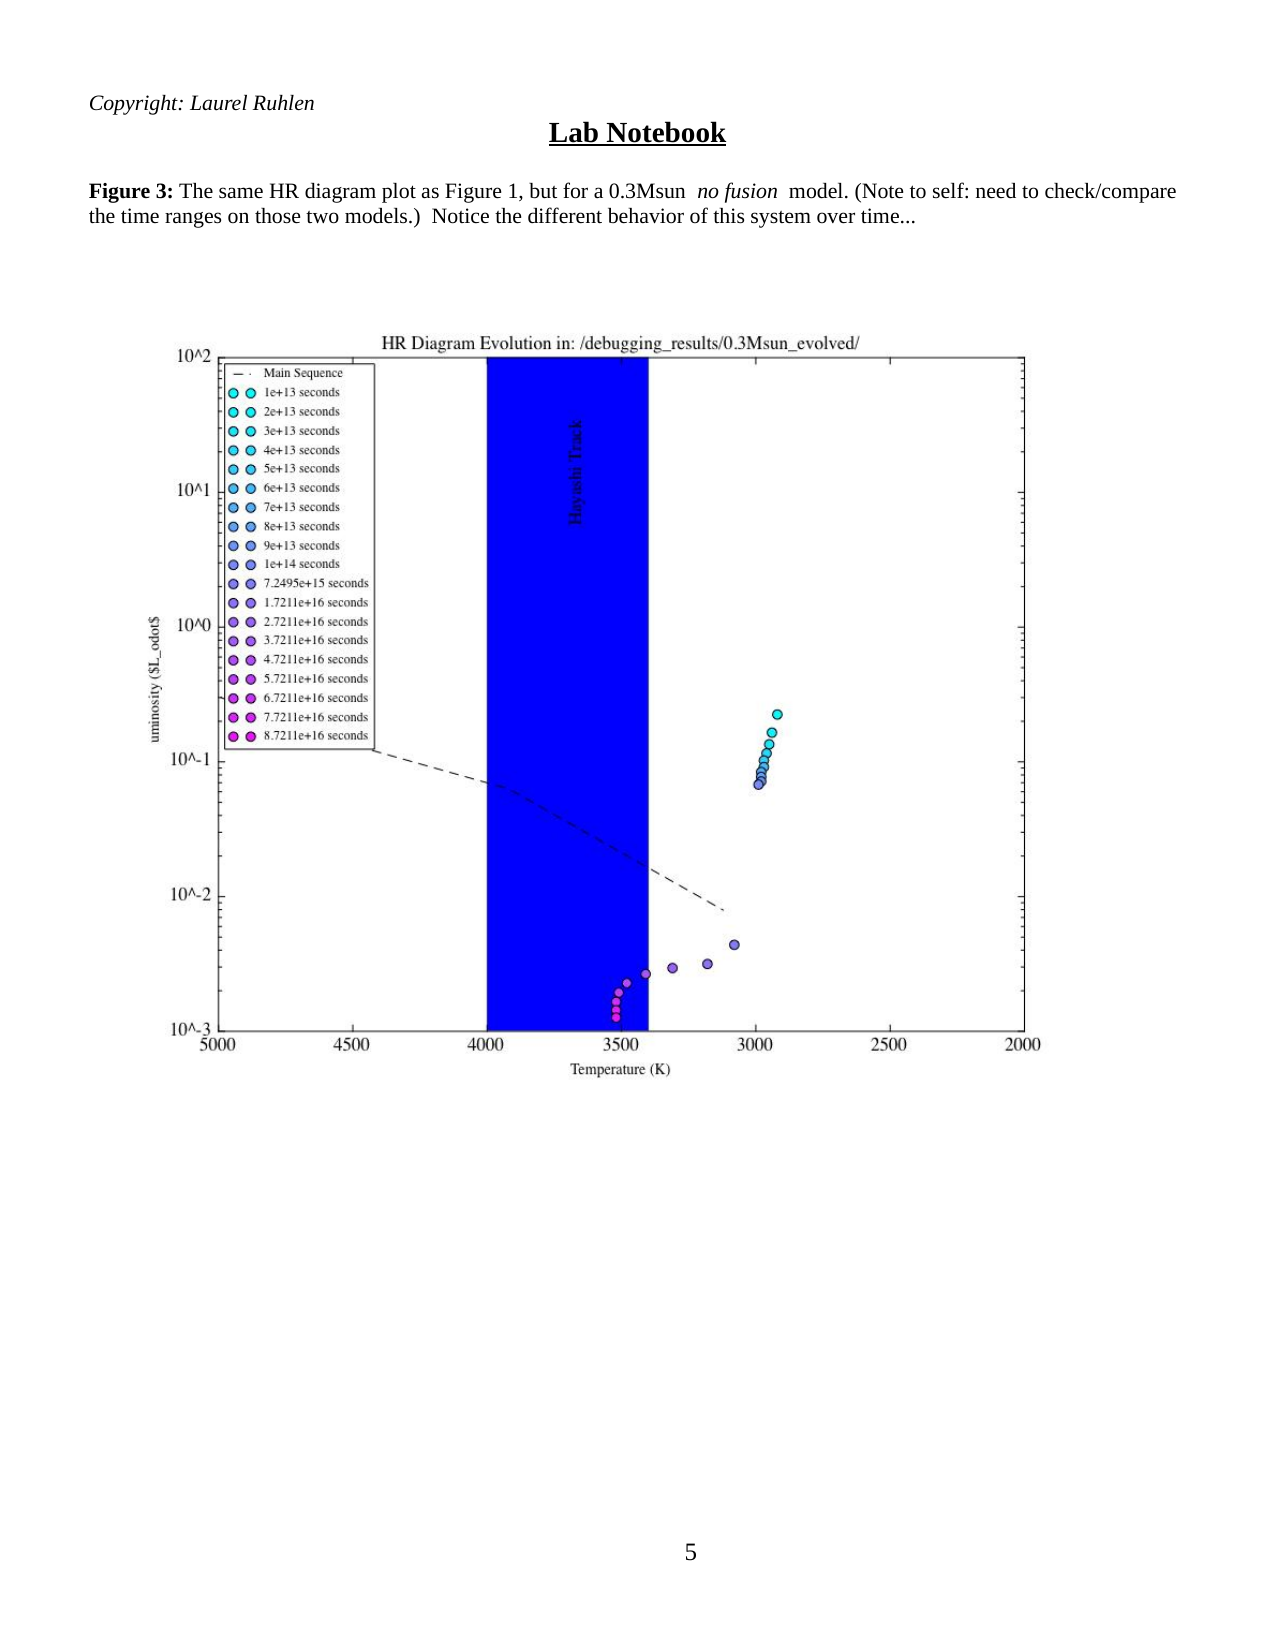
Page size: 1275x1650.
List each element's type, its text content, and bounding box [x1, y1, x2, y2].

picture [88, 273, 1128, 1115]
text Figure 3: The same HR diagram plot as Figure 1, but for a 0.3Msun no fusion model. (Note to self: need to check/compare the time ranges on those two models.) Notice the different behavior of this system over time... [88, 178, 1186, 229]
text [88, 261, 1127, 273]
text [88, 1115, 1127, 1143]
